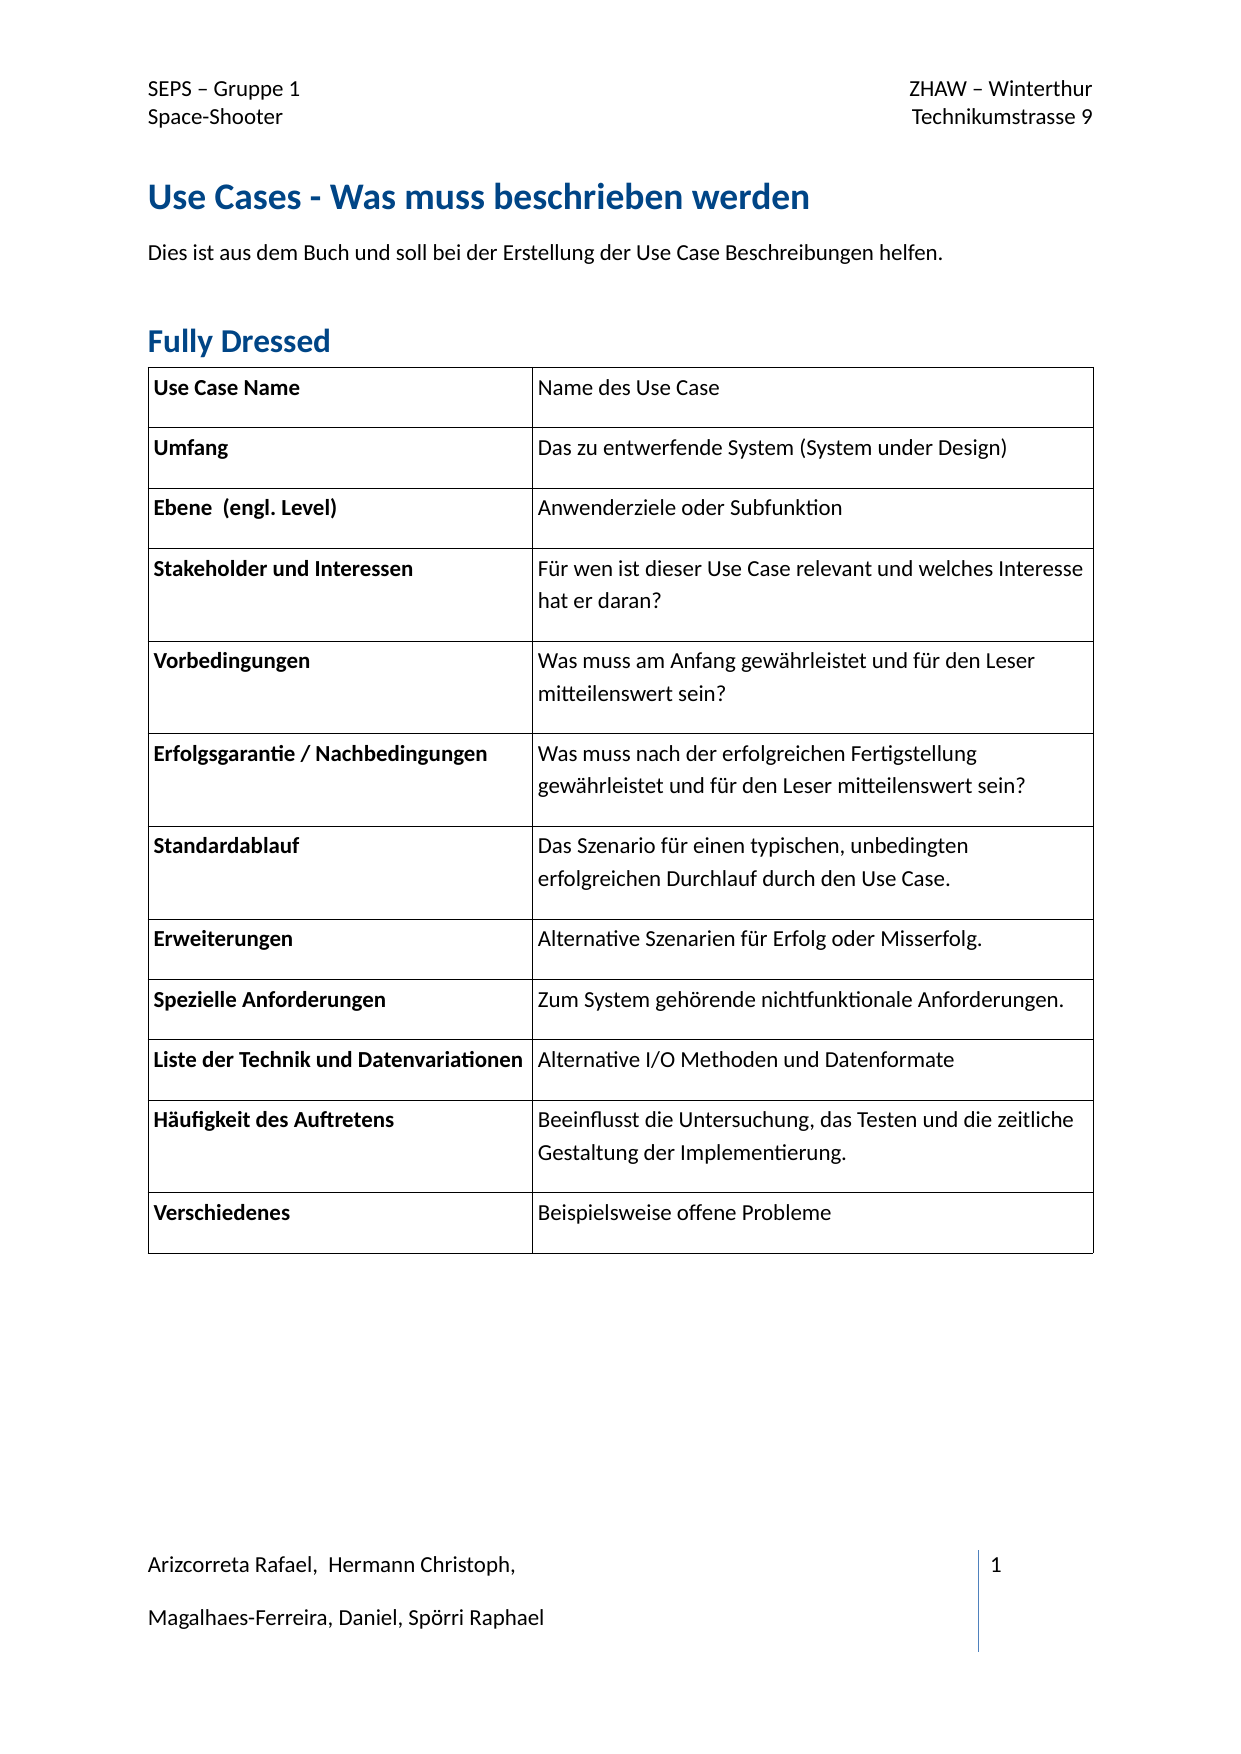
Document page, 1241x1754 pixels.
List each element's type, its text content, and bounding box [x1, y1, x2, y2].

table_cell Vorbedingungen [149, 642, 532, 733]
table_cell Erweiterungen [149, 920, 532, 979]
table_cell Ebene (engl. Level) [149, 489, 532, 548]
table_cell Für wen ist dieser Use Case relevant und welches Interesse hat er daran? [533, 549, 1093, 641]
table_cell Liste der Technik und Datenvariationen [149, 1040, 532, 1100]
table_cell Standardablauf [149, 827, 532, 918]
text Dies ist aus dem Buch und soll bei der Erstellung der Use Case Beschreibungen helfen. [148, 238, 1093, 266]
title Use Cases - Was muss beschrieben werden [148, 173, 1093, 218]
subtitle Fully Dressed [148, 320, 1093, 361]
table_cell Beispielsweise offene Probleme [533, 1193, 1093, 1253]
table_cell Spezielle Anforderungen [149, 980, 532, 1039]
table_cell Erfolgsgarantie / Nachbedingungen [149, 734, 532, 826]
table_header Use Case Name [149, 368, 532, 427]
table_cell Das zu entwerfende System (System under Design) [533, 428, 1093, 488]
table_cell Alternative I/O Methoden und Datenformate [533, 1040, 1093, 1100]
table_cell Häufigkeit des Auftretens [149, 1101, 532, 1192]
table_cell Verschiedenes [149, 1193, 532, 1253]
table_cell Beeinflusst die Untersuchung, das Testen und die zeitliche Gestaltung der Implementierung. [533, 1101, 1093, 1192]
table_cell Alternative Szenarien für Erfolg oder Misserfolg. [533, 920, 1093, 979]
table_cell Stakeholder und Interessen [149, 549, 532, 641]
table_cell Was muss am Anfang gewährleistet und für den Leser mitteilenswert sein? [533, 642, 1093, 733]
table_cell Anwenderziele oder Subfunktion [533, 489, 1093, 548]
table_header Name des Use Case [533, 368, 1093, 427]
table_cell Umfang [149, 428, 532, 488]
table_cell Zum System gehörende nichtfunktionale Anforderungen. [533, 980, 1093, 1039]
table_cell Das Szenario für einen typischen, unbedingten erfolgreichen Durchlauf durch den Use Case. [533, 827, 1093, 918]
table_cell Was muss nach der erfolgreichen Fertigstellung gewährleistet und für den Leser mitteilenswert sein? [533, 734, 1093, 826]
